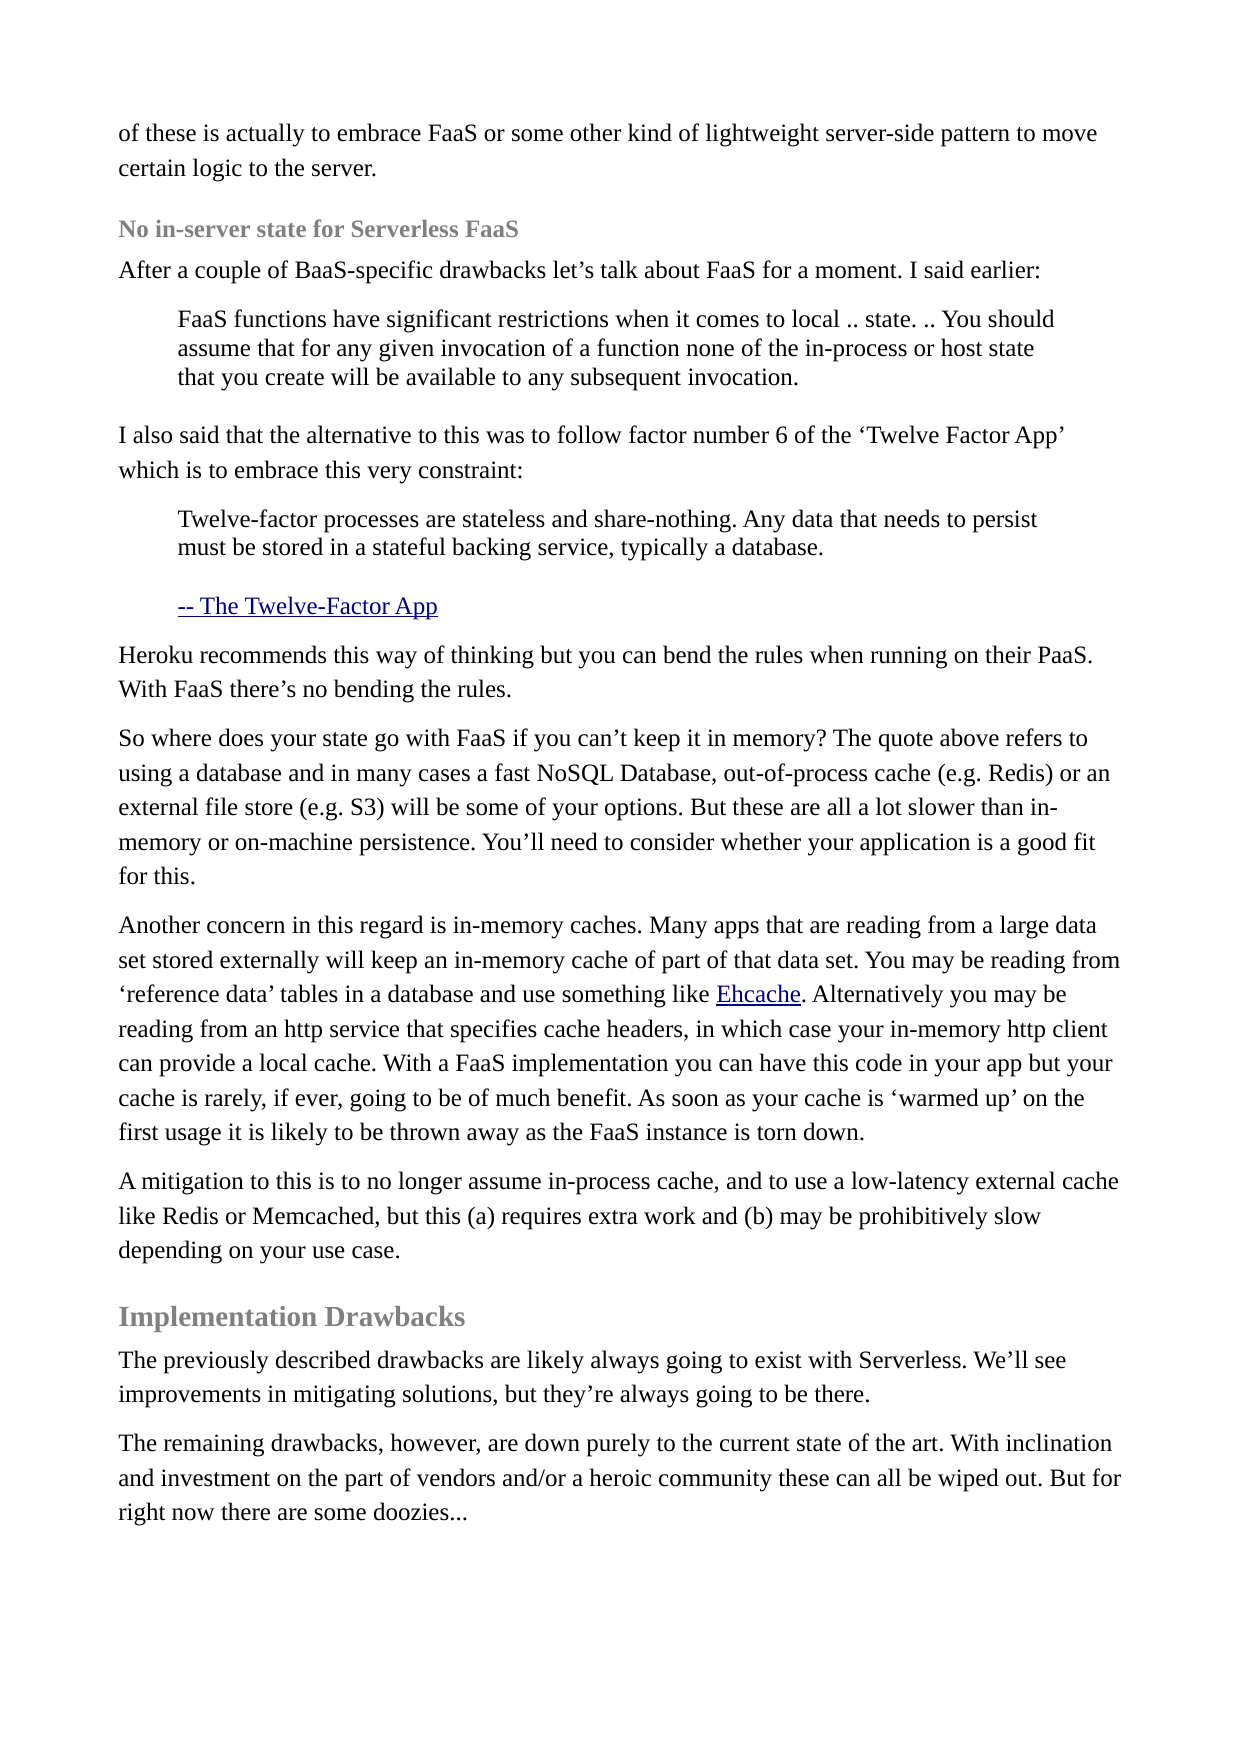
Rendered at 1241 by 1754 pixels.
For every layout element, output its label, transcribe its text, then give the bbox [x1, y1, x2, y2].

text of these is actually to embrace FaaS or some other kind of lightweight server-side pattern to move certain logic to the server. [118, 118, 1122, 181]
text I also said that the alternative to this was to follow factor number 6 of the ‘Twelve Factor App’ which is to embrace this very constraint: [118, 420, 1122, 483]
text The remaining drawbacks, however, are down purely to the current state of the art. With inclination and investment on the part of vendors and/or a heroic community these can all be wiped out. But for right now there are some doozies... [118, 1428, 1122, 1526]
text -- The Twelve-Factor App [177, 591, 1063, 619]
subtitle Implementation Drawbacks [118, 1299, 1122, 1332]
text The previously described drawbacks are likely always going to exist with Serverless. We’ll see improvements in mitigating solutions, but they’re always going to be there. [118, 1345, 1122, 1408]
text Heroku recommends this way of thinking but you can bend the rules when running on their PaaS. With FaaS there’s no bending the rules. [118, 640, 1122, 703]
text So where does your state go with FaaS if you can’t keep it in memory? The quote above refers to using a database and in many cases a fast NoSQL Database, out-of-process cache (e.g. Redis) or an external file store (e.g. S3) will be some of your options. But these are all a lot slower than in-memory or on-machine persistence. You’ll need to consider whether your application is a good fit for this. [118, 723, 1122, 890]
subtitle No in-server state for Serverless FaaS [118, 214, 1122, 243]
text A mitigation to this is to no longer assume in-process cache, and to use a low-latency external cache like Redis or Memcached, but this (a) requires extra work and (b) may be prohibitively slow depending on your use case. [118, 1166, 1122, 1264]
text FaaS functions have significant restrictions when it comes to local .. state. .. You should assume that for any given invocation of a function none of the in-process or host state that you create will be available to any subsequent invocation. [177, 304, 1063, 391]
text After a couple of BaaS-specific drawbacks let’s talk about FaaS for a moment. I said earlier: [118, 255, 1122, 284]
text Another concern in this regard is in-memory caches. Many apps that are reading from a large data set stored externally will keep an in-memory cache of part of that data set. You may be reading from ‘reference data’ tables in a database and use something like Ehcache. Alternatively you may be reading from an http service that specifies cache headers, in which case your in-memory http client can provide a local cache. With a FaaS implementation you can have this code in your app but your cache is rarely, if ever, going to be of much benefit. As soon as your cache is ‘warmed up’ on the first usage it is likely to be thrown away as the FaaS instance is torn down. [118, 910, 1122, 1146]
text Twelve-factor processes are stateless and share-nothing. Any data that needs to persist must be stored in a stateful backing service, typically a database. [177, 504, 1063, 561]
